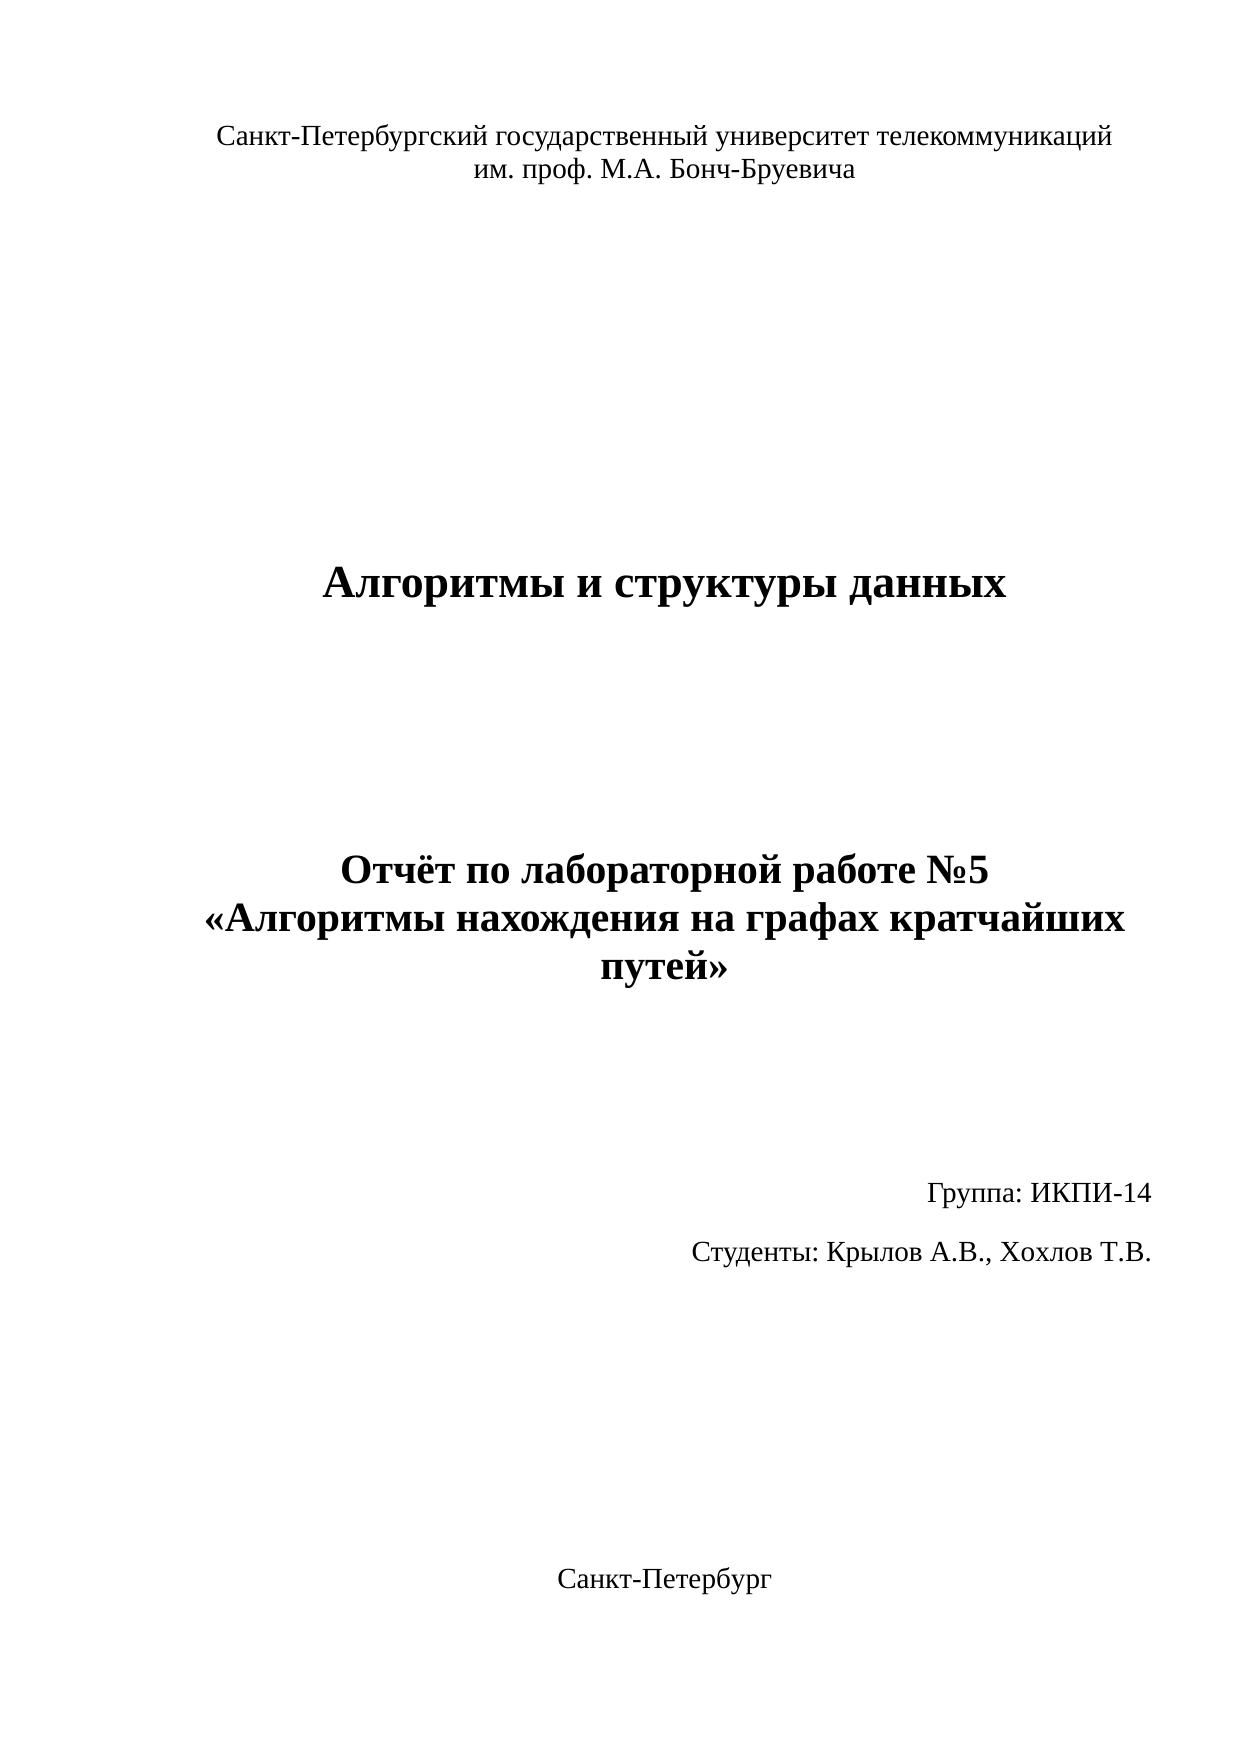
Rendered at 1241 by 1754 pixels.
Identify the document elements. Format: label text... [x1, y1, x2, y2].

text Отчёт по лабораторной работе №5 «Алгоритмы нахождения на графах кратчайших путей» [177, 844, 1152, 988]
text Алгоритмы и структуры данных [177, 554, 1152, 607]
text Санкт-Петербург [177, 1455, 1152, 1594]
text им. проф. М.А. Бонч-Бруевича [177, 152, 1152, 185]
text Группа: ИКПИ-14 [620, 1176, 1152, 1209]
text Студенты: Крылов А.В., Хохлов Т.В. [177, 1234, 1152, 1268]
text Санкт-Петербургский государственный университет телекоммуникаций [177, 118, 1152, 152]
